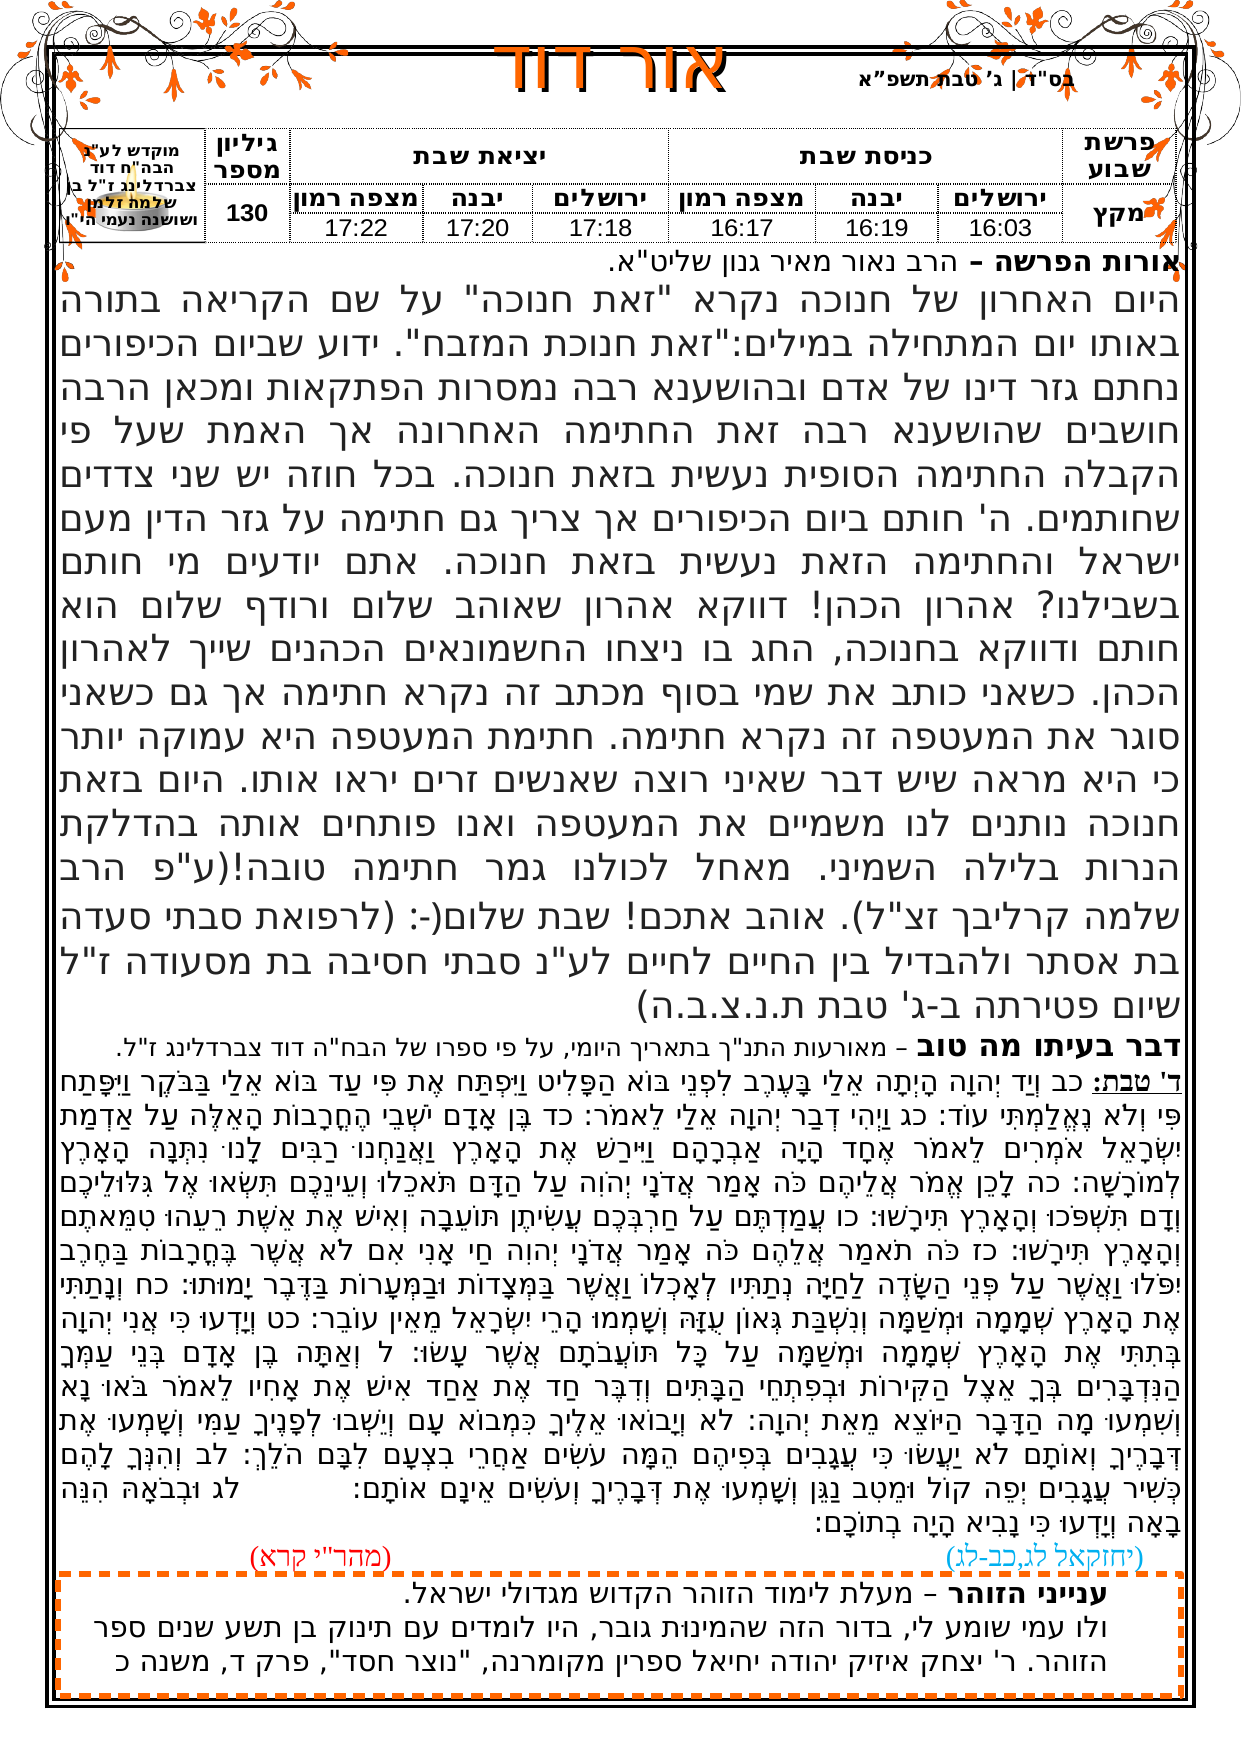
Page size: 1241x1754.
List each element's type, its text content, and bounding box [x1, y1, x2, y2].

picture [0, 0, 349, 282]
text היום האחרון של חנוכה נקרא "זאת חנוכה" על שם הקריאה בתורה באותו יום המתחילה במילים:"זאת חנוכת המזבח". ידוע שביום הכיפורים נחתם גזר דינו של אדם ובהושענא רבה נמסרות הפתקאות ומכאן הרבה חושבים שהושענא רבה זאת החתימה האחרונה אך האמת שעל פי הקבלה החתימה הסופית נעשית בזאת חנוכה. בכל חוזה יש שני צדדים שחותמים. ה' חותם ביום הכיפורים אך צריך גם חתימה על גזר הדין מעם ישראל והחתימה הזאת נעשית בזאת חנוכה. אתם יודעים מי חותם בשבילנו? אהרון הכהן! דווקא אהרון שאוהב שלום ורודף שלום הוא חותם ודווקא בחנוכה, החג בו ניצחו החשמונאים הכהנים שייך לאהרון הכהן. כשאני כותב את שמי בסוף מכתב זה נקרא חתימה אך גם כשאני סוגר את המעטפה זה נקרא חתימה. חתימת המעטפה היא עמוקה יותר כי היא מראה שיש דבר שאיני רוצה שאנשים זרים יראו אותו. היום בזאת חנוכה נותנים לנו משמיים את המעטפה ואנו פותחים אותה בהדלקת הנרות בלילה השמיני. מאחל לכולנו גמר חתימה טובה!(ע"פ הרב שלמה קרליבך זצ"ל). אוהב אתכם! שבת שלום‎:-)‎‏ (לרפואת סבתי סעדה בת אסתר ולהבדיל בין החיים לחיים לע"נ סבתי חסיבה בת מסעודה ז"ל שיום פטירתה ב-ג' טבת ת.נ.צ.ב.ה) [59, 278, 1182, 1027]
picture [892, 56, 1185, 282]
list ד' טבת: כב וְיַד יְהוָה הָיְתָה אֵלַי בָּעֶרֶב לִפְנֵי בּוֹא הַפָּלִיט וַיִּפְתַּח אֶת פִּי עַד בּוֹא אֵלַי בַּבֹּקֶר וַיִּפָּתַח פִּי וְלֹא נֶאֱלַמְתִּי עוֹד: כג וַיְהִי דְבַר יְהוָה אֵלַי לֵאמֹר: כד בֶּן אָדָם יֹשְׁבֵי הֶחֳרָבוֹת הָאֵלֶּה עַל אַדְמַת יִשְׂרָאֵל אֹמְרִים לֵאמֹר אֶחָד הָיָה אַבְרָהָם וַיִּירַשׁ אֶת הָאָרֶץ וַאֲנַחְנוּ רַבִּים לָנוּ נִתְּנָה הָאָרֶץ לְמוֹרָשָׁה: כה לָכֵן אֱמֹר אֲלֵיהֶם כֹּה אָמַר אֲדֹנָי יְהֹוִה עַל הַדָּם תֹּאכֵלוּ וְעֵינֵכֶם תִּשְׂאוּ אֶל גִּלּוּלֵיכֶם וְדָם תִּשְׁפֹּכוּ וְהָאָרֶץ תִּירָשׁוּ: כו עֲמַדְתֶּם עַל חַרְבְּכֶם עֲשִׂיתֶן תּוֹעֵבָה וְאִישׁ אֶת אֵשֶׁת רֵעֵהוּ טִמֵּאתֶם וְהָאָרֶץ תִּירָשׁוּ: כז כֹּה תֹאמַר אֲלֵהֶם כֹּה אָמַר אֲדֹנָי יְהוִה חַי אָנִי אִם לֹא אֲשֶׁר בֶּחֳרָבוֹת בַּחֶרֶב יִפֹּלוּ וַאֲשֶׁר עַל פְּנֵי הַשָּׂדֶה לַחַיָּה נְתַתִּיו לְאָכְלוֹ וַאֲשֶׁר בַּמְּצָדוֹת וּבַמְּעָרוֹת בַּדֶּבֶר יָמוּתוּ: כח וְנָתַתִּי אֶת הָאָרֶץ שְׁמָמָה וּמְשַׁמָּה וְנִשְׁבַּת גְּאוֹן עֻזָּהּ וְשָׁמְמוּ הָרֵי יִשְׂרָאֵל מֵאֵין עוֹבֵר: כט וְיָדְעוּ כִּי אֲנִי יְהוָה בְּתִתִּי אֶת הָאָרֶץ שְׁמָמָה וּמְשַׁמָּה עַל כָּל תּוֹעֲבֹתָם אֲשֶׁר עָשׂוּ: ל וְאַתָּה בֶן אָדָם בְּנֵי עַמְּךָ הַנִּדְבָּרִים בְּךָ אֵצֶל הַקִּירוֹת וּבְפִתְחֵי הַבָּתִּים וְדִבֶּר חַד אֶת אַחַד אִישׁ אֶת אָחִיו לֵאמֹר בֹּאוּ נָא וְשִׁמְעוּ מָה הַדָּבָר הַיּוֹצֵא מֵאֵת יְהוָה: לא וְיָבוֹאוּ אֵלֶיךָ כִּמְבוֹא עָם וְיֵשְׁבוּ לְפָנֶיךָ עַמִּי וְשָׁמְעוּ אֶת דְּבָרֶיךָ וְאוֹתָם לֹא יַעֲשׂוּ כִּי עֲגָבִים בְּפִיהֶם הֵמָּה עֹשִׂים אַחֲרֵי בִצְעָם לִבָּם הֹלֵךְ: לב וְהִנְּךָ לָהֶם כְּשִׁיר עֲגָבִים יְפֵה קוֹל וּמֵטִב נַגֵּן וְשָׁמְעוּ אֶת דְּבָרֶיךָ וְעֹשִׂים אֵינָם אוֹתָם: לג וּבְבֹאָהּ הִנֵּה בָאָה וְיָדְעוּ כִּי נָבִיא הָיָה בְתוֹכָם: [59, 1064, 1182, 1539]
list דבר בעיתו מה טוב – מאורעות התנ"ך בתאריך היומי, על פי ספרו של הבח"ה דוד צברדלינג ז"ל. [59, 1027, 1182, 1064]
picture [892, 49, 1192, 282]
list (יחזקאל לג,כב-לג) (מהר"י קרא) [59, 1539, 1182, 1573]
text אורות הפרשה – הרב נאור מאיר גנון שליט"א. [349, 112, 892, 278]
picture [892, 0, 1241, 282]
